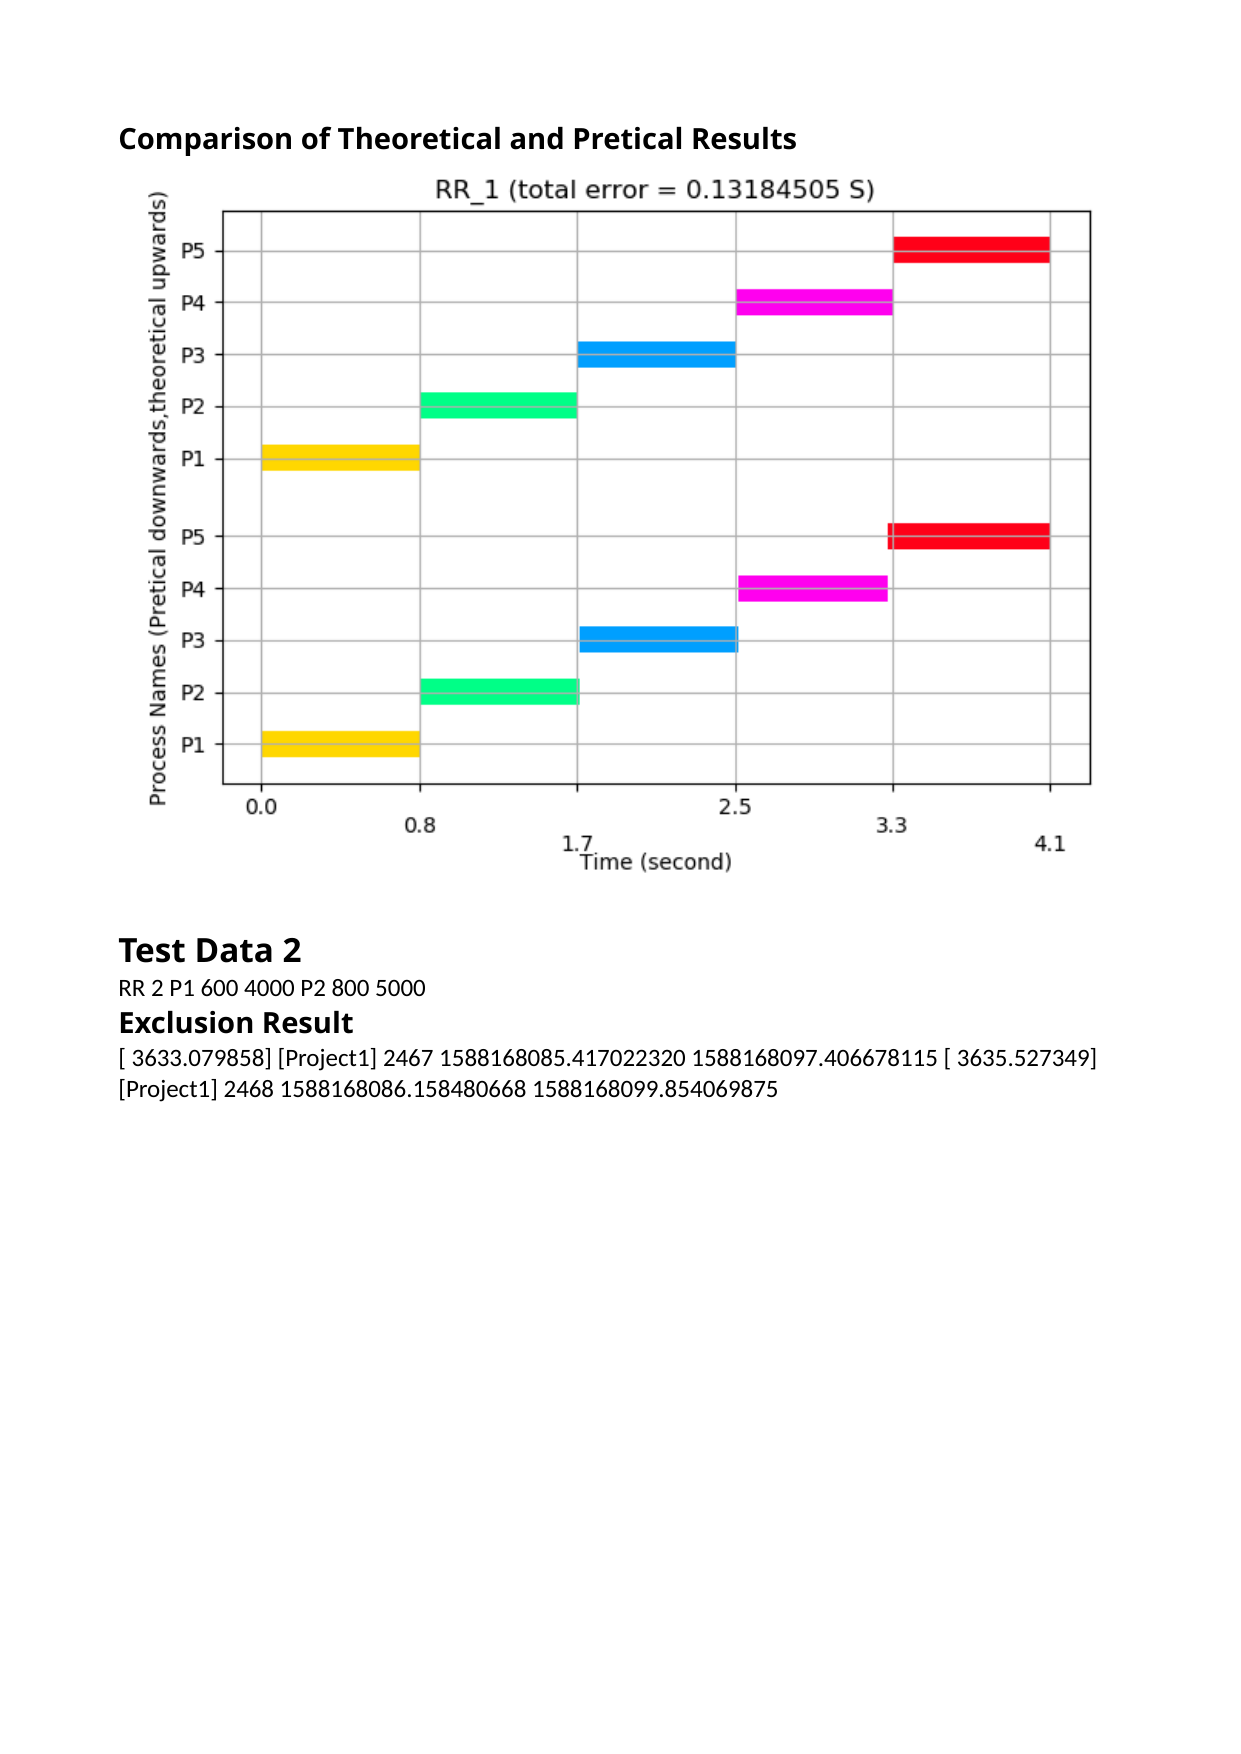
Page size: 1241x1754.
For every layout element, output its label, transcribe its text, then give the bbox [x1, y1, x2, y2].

text [ 3633.079858] [Project1] 2467 1588168085.417022320 1588168097.406678115 [ 3635.527349] [Project1] 2468 1588168086.158480668 1588168099.854069875 [118, 1042, 1122, 1103]
subtitle Exclusion Result [118, 1002, 1122, 1042]
text RR 2 P1 600 4000 P2 800 5000 [118, 972, 1122, 1002]
subtitle Comparison of Theoretical and Pretical Results [118, 118, 1122, 158]
subtitle Test Data 2 [118, 927, 1122, 972]
picture [127, 157, 1113, 896]
